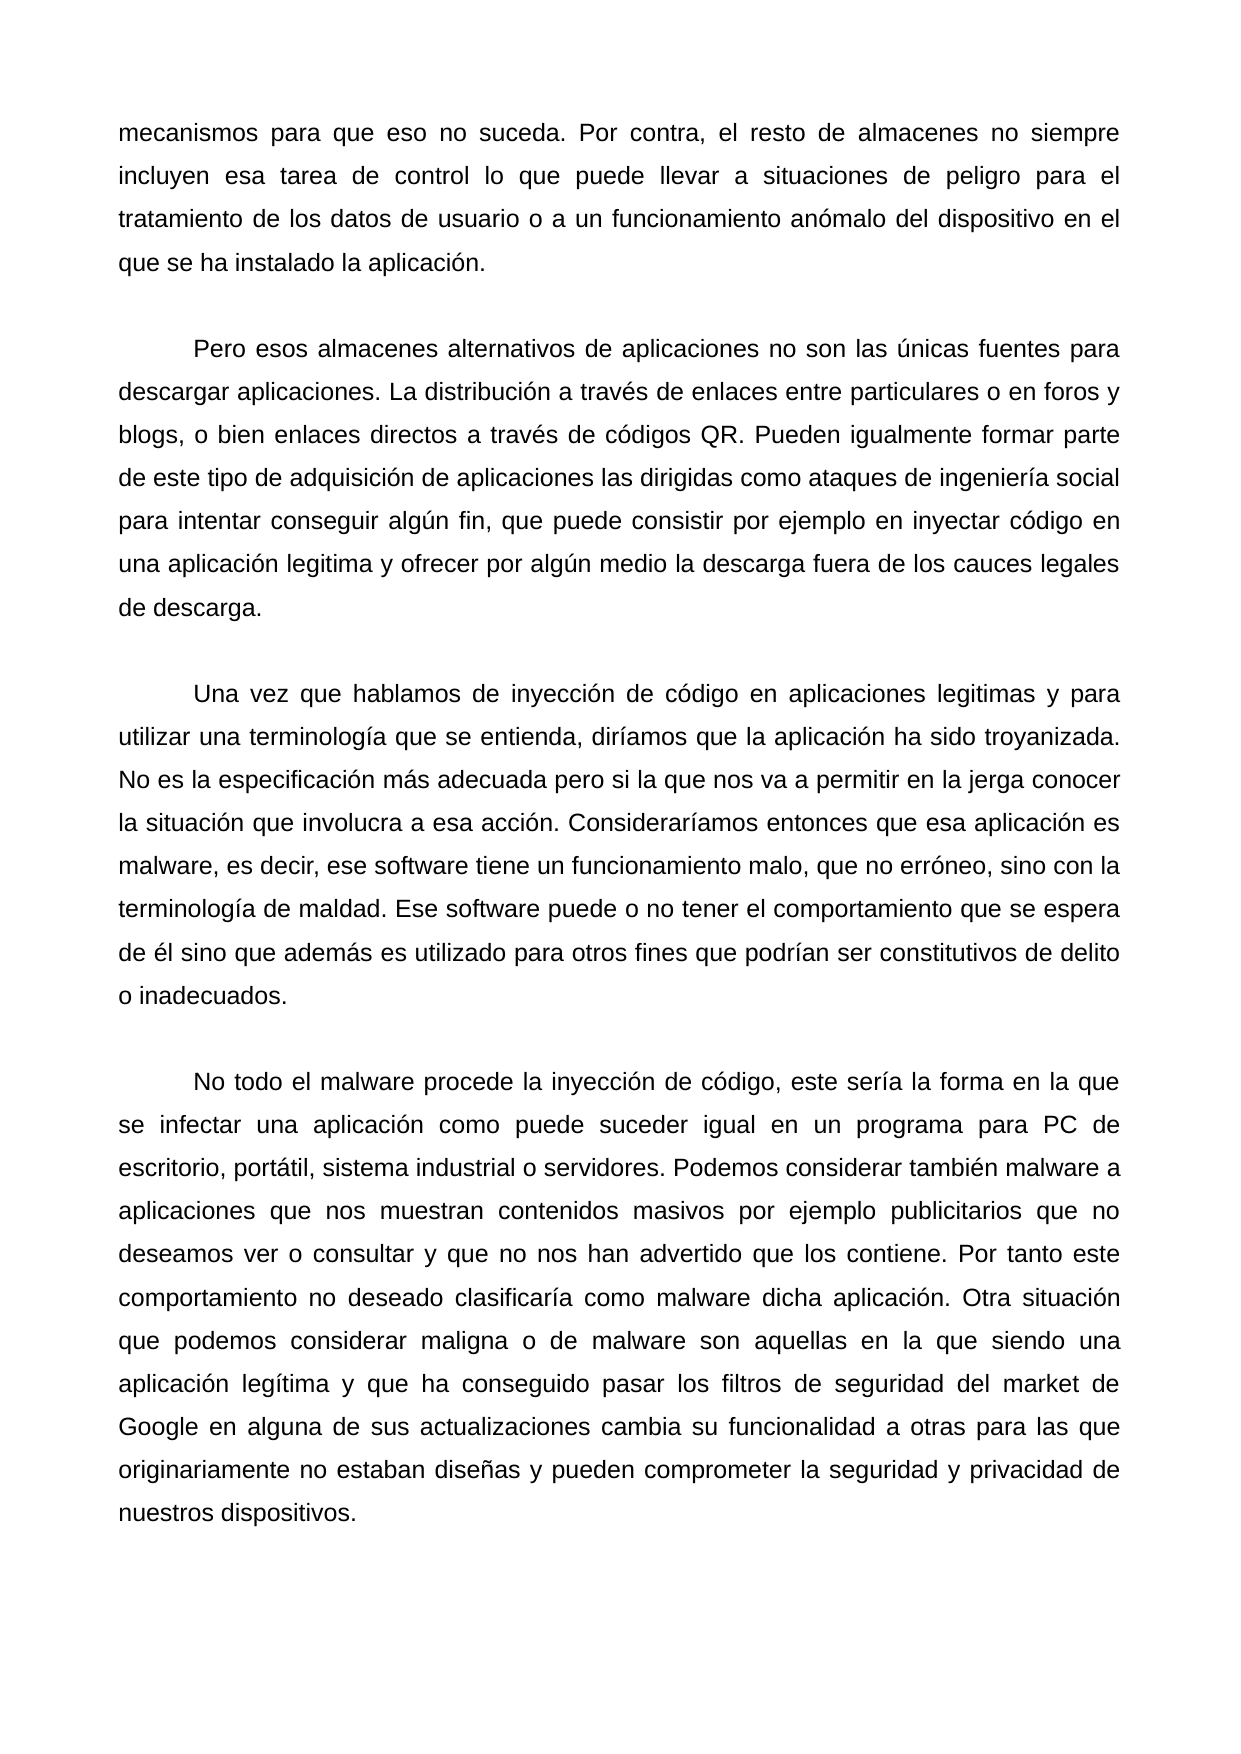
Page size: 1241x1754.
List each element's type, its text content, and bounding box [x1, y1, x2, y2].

text mecanismos para que eso no suceda. Por contra, el resto de almacenes no siempre incluyen esa tarea de control lo que puede llevar a situaciones de peligro para el tratamiento de los datos de usuario o a un funcionamiento anómalo del dispositivo en el que se ha instalado la aplicación. [118, 118, 1122, 276]
text Una vez que hablamos de inyección de código en aplicaciones legitimas y para utilizar una terminología que se entienda, diríamos que la aplicación ha sido troyanizada. No es la especificación más adecuada pero si la que nos va a permitir en la jerga conocer la situación que involucra a esa acción. Consideraríamos entonces que esa aplicación es malware, es decir, ese software tiene un funcionamiento malo, que no erróneo, sino con la terminología de maldad. Ese software puede o no tener el comportamiento que se espera de él sino que además es utilizado para otros fines que podrían ser constitutivos de delito o inadecuados. [118, 679, 1122, 1009]
text Pero esos almacenes alternativos de aplicaciones no son las únicas fuentes para descargar aplicaciones. La distribución a través de enlaces entre particulares o en foros y blogs, o bien enlaces directos a través de códigos QR. Pueden igualmente formar parte de este tipo de adquisición de aplicaciones las dirigidas como ataques de ingeniería social para intentar conseguir algún fin, que puede consistir por ejemplo en inyectar código en una aplicación legitima y ofrecer por algún medio la descarga fuera de los cauces legales de descarga. [118, 334, 1122, 621]
text No todo el malware procede la inyección de código, este sería la forma en la que se infectar una aplicación como puede suceder igual en un programa para PC de escritorio, portátil, sistema industrial o servidores. Podemos considerar también malware a aplicaciones que nos muestran contenidos masivos por ejemplo publicitarios que no deseamos ver o consultar y que no nos han advertido que los contiene. Por tanto este comportamiento no deseado clasificaría como malware dicha aplicación. Otra situación que podemos considerar maligna o de malware son aquellas en la que siendo una aplicación legítima y que ha conseguido pasar los filtros de seguridad del market de Google en alguna de sus actualizaciones cambia su funcionalidad a otras para las que originariamente no estaban diseñas y pueden comprometer la seguridad y privacidad de nuestros dispositivos. [118, 1067, 1122, 1527]
